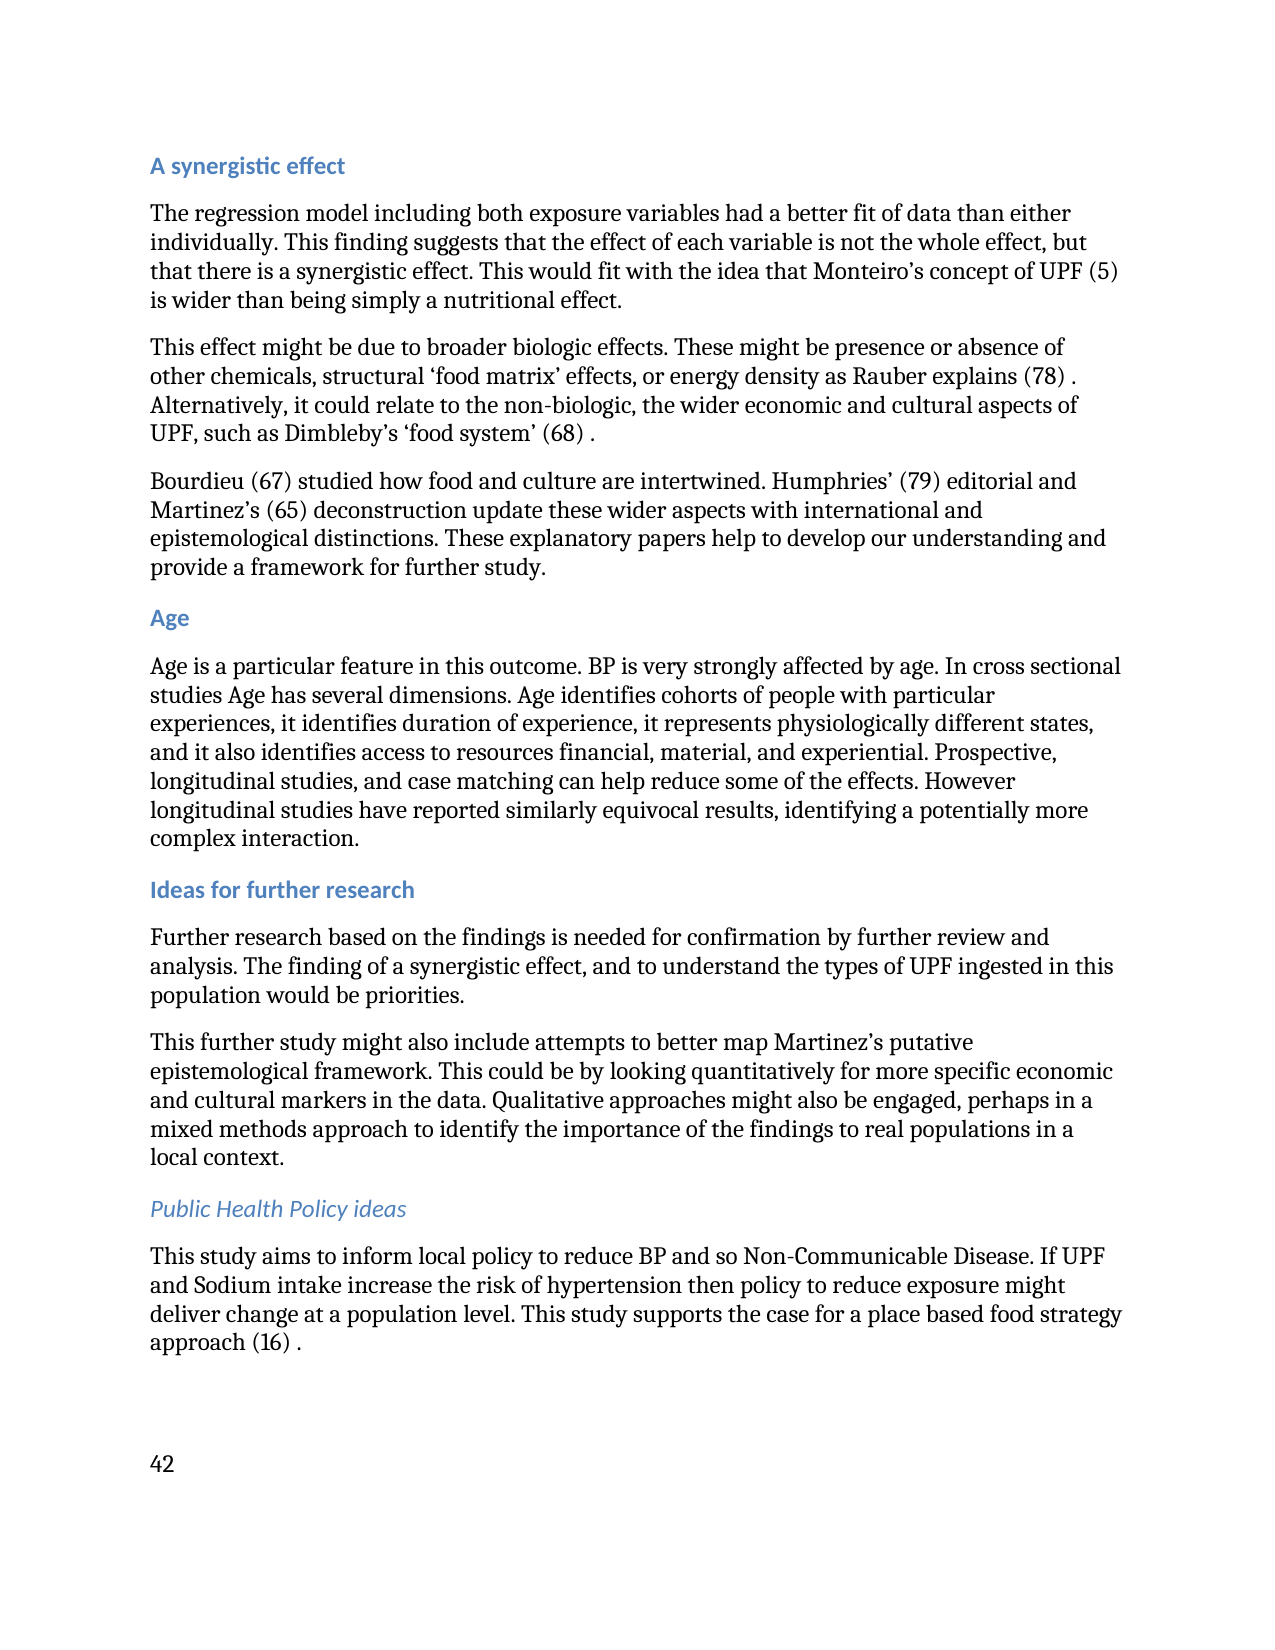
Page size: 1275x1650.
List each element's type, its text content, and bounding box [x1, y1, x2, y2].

subtitle A synergistic effect [150, 150, 1125, 181]
text This further study might also include attempts to better map Martinez’s putative epistemological framework. This could be by looking quantitatively for more specific economic and cultural markers in the data. Qualitative approaches might also be engaged, perhaps in a mixed methods approach to identify the importance of the findings to real populations in a local context. [150, 1028, 1125, 1172]
text Bourdieu (67) studied how food and culture are intertwined. Humphries’ (79) editorial and Martinez’s (65) deconstruction update these wider aspects with international and epistemological distinctions. These explanatory papers help to develop our understanding and provide a framework for further study. [150, 467, 1125, 582]
subtitle Age [150, 603, 1125, 633]
text Age is a particular feature in this outcome. BP is very strongly affected by age. In cross sectional studies Age has several dimensions. Age identifies cohorts of people with particular experiences, it identifies duration of experience, it represents physiologically different states, and it also identifies access to resources financial, material, and experiential. Prospective, longitudinal studies, and case matching can help reduce some of the effects. However longitudinal studies have reported similarly equivocal results, identifying a potentially more complex interaction. [150, 652, 1125, 853]
text This effect might be due to broader biologic effects. These might be presence or absence of other chemicals, structural ‘food matrix’ effects, or energy density as Rauber explains (78) . Alternatively, it could relate to the non-biologic, the wider economic and cultural aspects of UPF, such as Dimbleby’s ‘food system’ (68) . [150, 333, 1125, 448]
subtitle Ideas for further research [150, 874, 1125, 904]
subtitle Public Health Policy ideas [150, 1193, 1125, 1223]
text The regression model including both exposure variables had a better fit of data than either individually. This finding suggests that the effect of each variable is not the whole effect, but that there is a synergistic effect. This would fit with the idea that Monteiro’s concept of UPF (5) is wider than being simply a nutritional effect. [150, 199, 1125, 314]
text Further research based on the findings is needed for confirmation by further review and analysis. The finding of a synergistic effect, and to understand the types of UPF ingested in this population would be priorities. [150, 923, 1125, 1009]
text This study aims to inform local policy to reduce BP and so Non-Communicable Disease. If UPF and Sodium intake increase the risk of hypertension then policy to reduce exposure might deliver change at a population level. This study supports the case for a place based food strategy approach (16) . [150, 1242, 1125, 1357]
